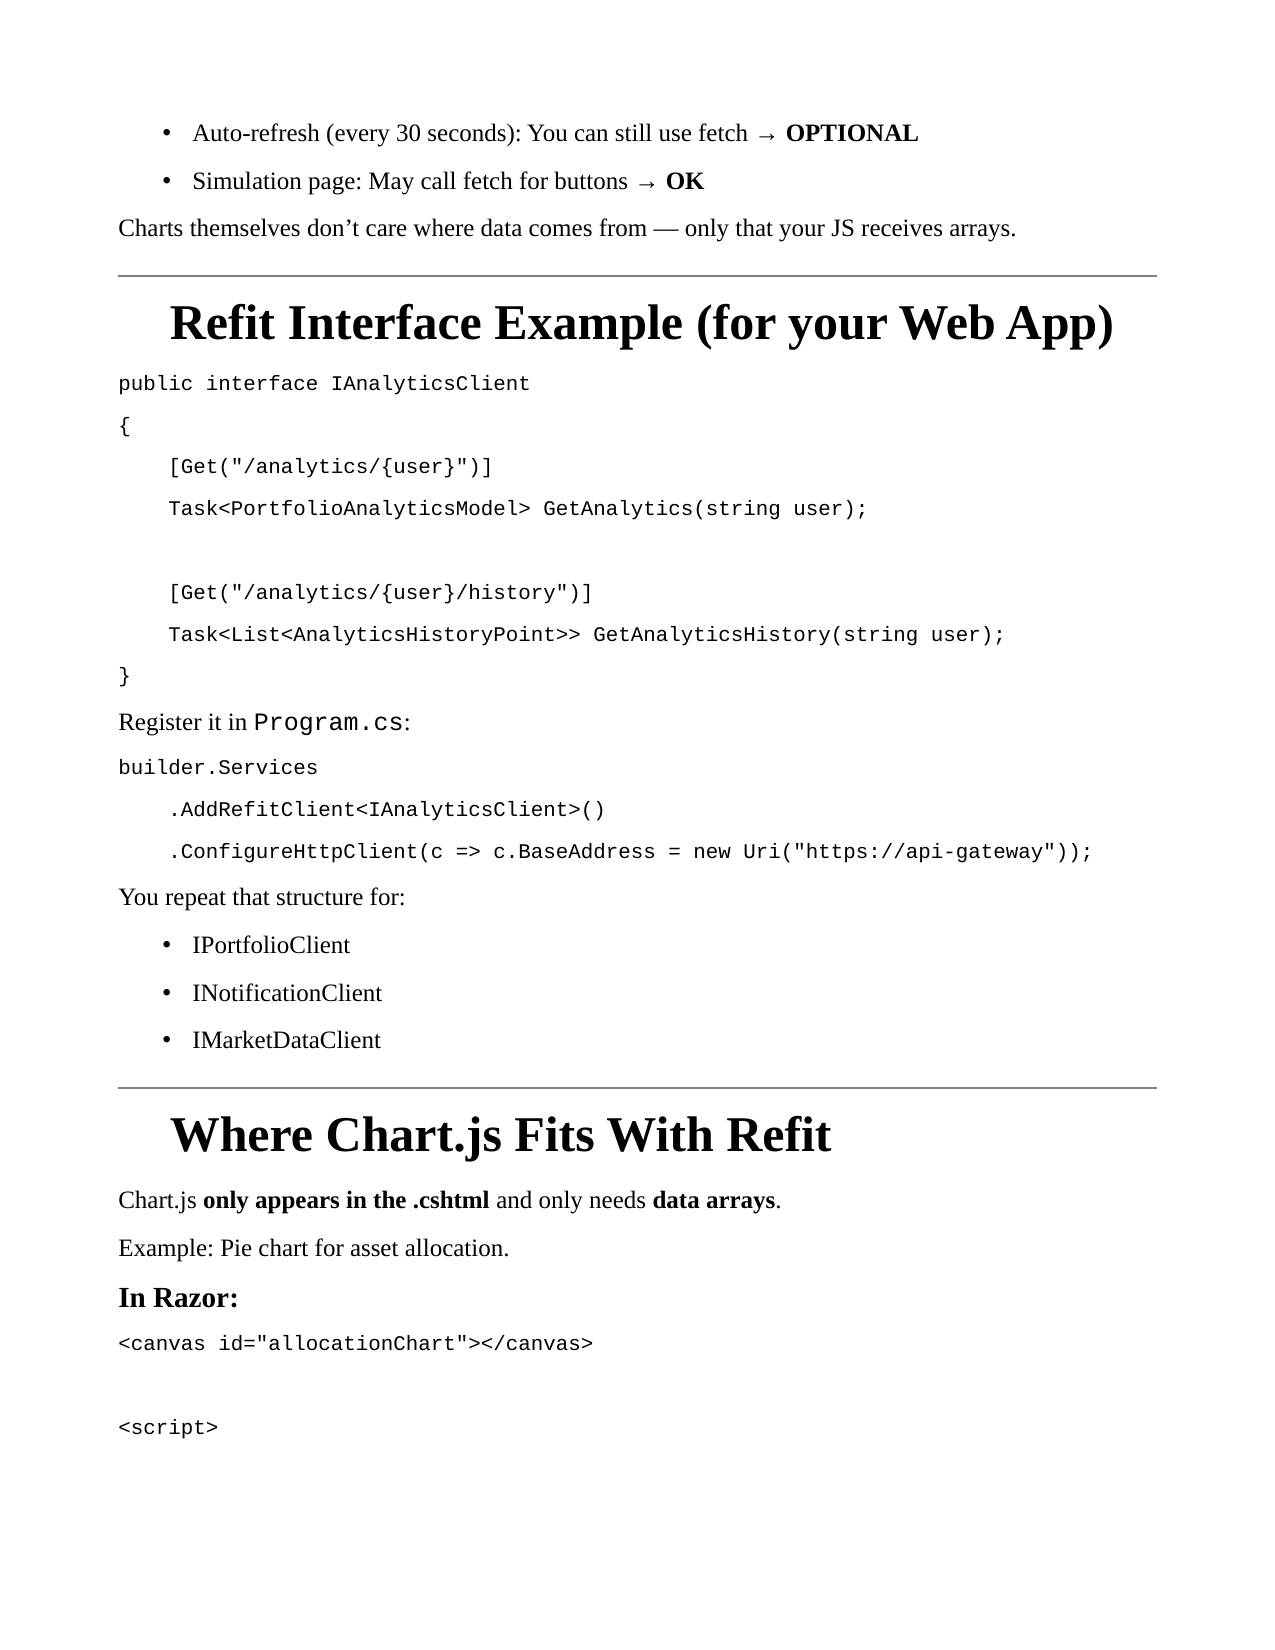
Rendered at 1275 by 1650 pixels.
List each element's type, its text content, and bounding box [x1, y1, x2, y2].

list Simulation page: May call fetch for buttons → OK [162, 166, 1157, 194]
text Chart.js only appears in the .cshtml and only needs data arrays. [118, 1185, 1157, 1214]
subtitle 🧩 Refit Interface Example (for your Web App) [118, 292, 1157, 350]
text You repeat that structure for: [118, 882, 1157, 911]
text { [118, 415, 1157, 438]
text <canvas id="allocationChart"></canvas> [118, 1333, 1157, 1357]
list IMarketDataClient [162, 1025, 1157, 1054]
text } [118, 665, 1157, 689]
text Example: Pie chart for asset allocation. [118, 1233, 1157, 1261]
text Charts themselves don’t care where data comes from — only that your JS receives arrays. [118, 213, 1157, 242]
text public interface IAnalyticsClient [118, 373, 1157, 397]
subtitle 🎨 Where Chart.js Fits With Refit [118, 1104, 1157, 1162]
text Register it in Program.cs: [118, 707, 1157, 738]
list Auto-refresh (every 30 seconds): You can still use fetch → OPTIONAL [162, 118, 1157, 147]
text .ConfigureHttpClient(c => c.BaseAddress = new Uri("https://api-gateway")); [118, 841, 1157, 864]
text builder.Services [118, 757, 1157, 781]
text <script> [118, 1417, 1157, 1441]
text [Get("/analytics/{user}")] [118, 457, 1157, 480]
list INotificationClient [162, 978, 1157, 1006]
subtitle In Razor: [118, 1280, 1157, 1314]
text Task<List<AnalyticsHistoryPoint>> GetAnalyticsHistory(string user); [118, 624, 1157, 647]
text .AddRefitClient<IAnalyticsClient>() [118, 799, 1157, 823]
text Task<PortfolioAnalyticsModel> GetAnalytics(string user); [118, 498, 1157, 522]
text [Get("/analytics/{user}/history")] [118, 582, 1157, 606]
list IPortfolioClient [162, 930, 1157, 959]
